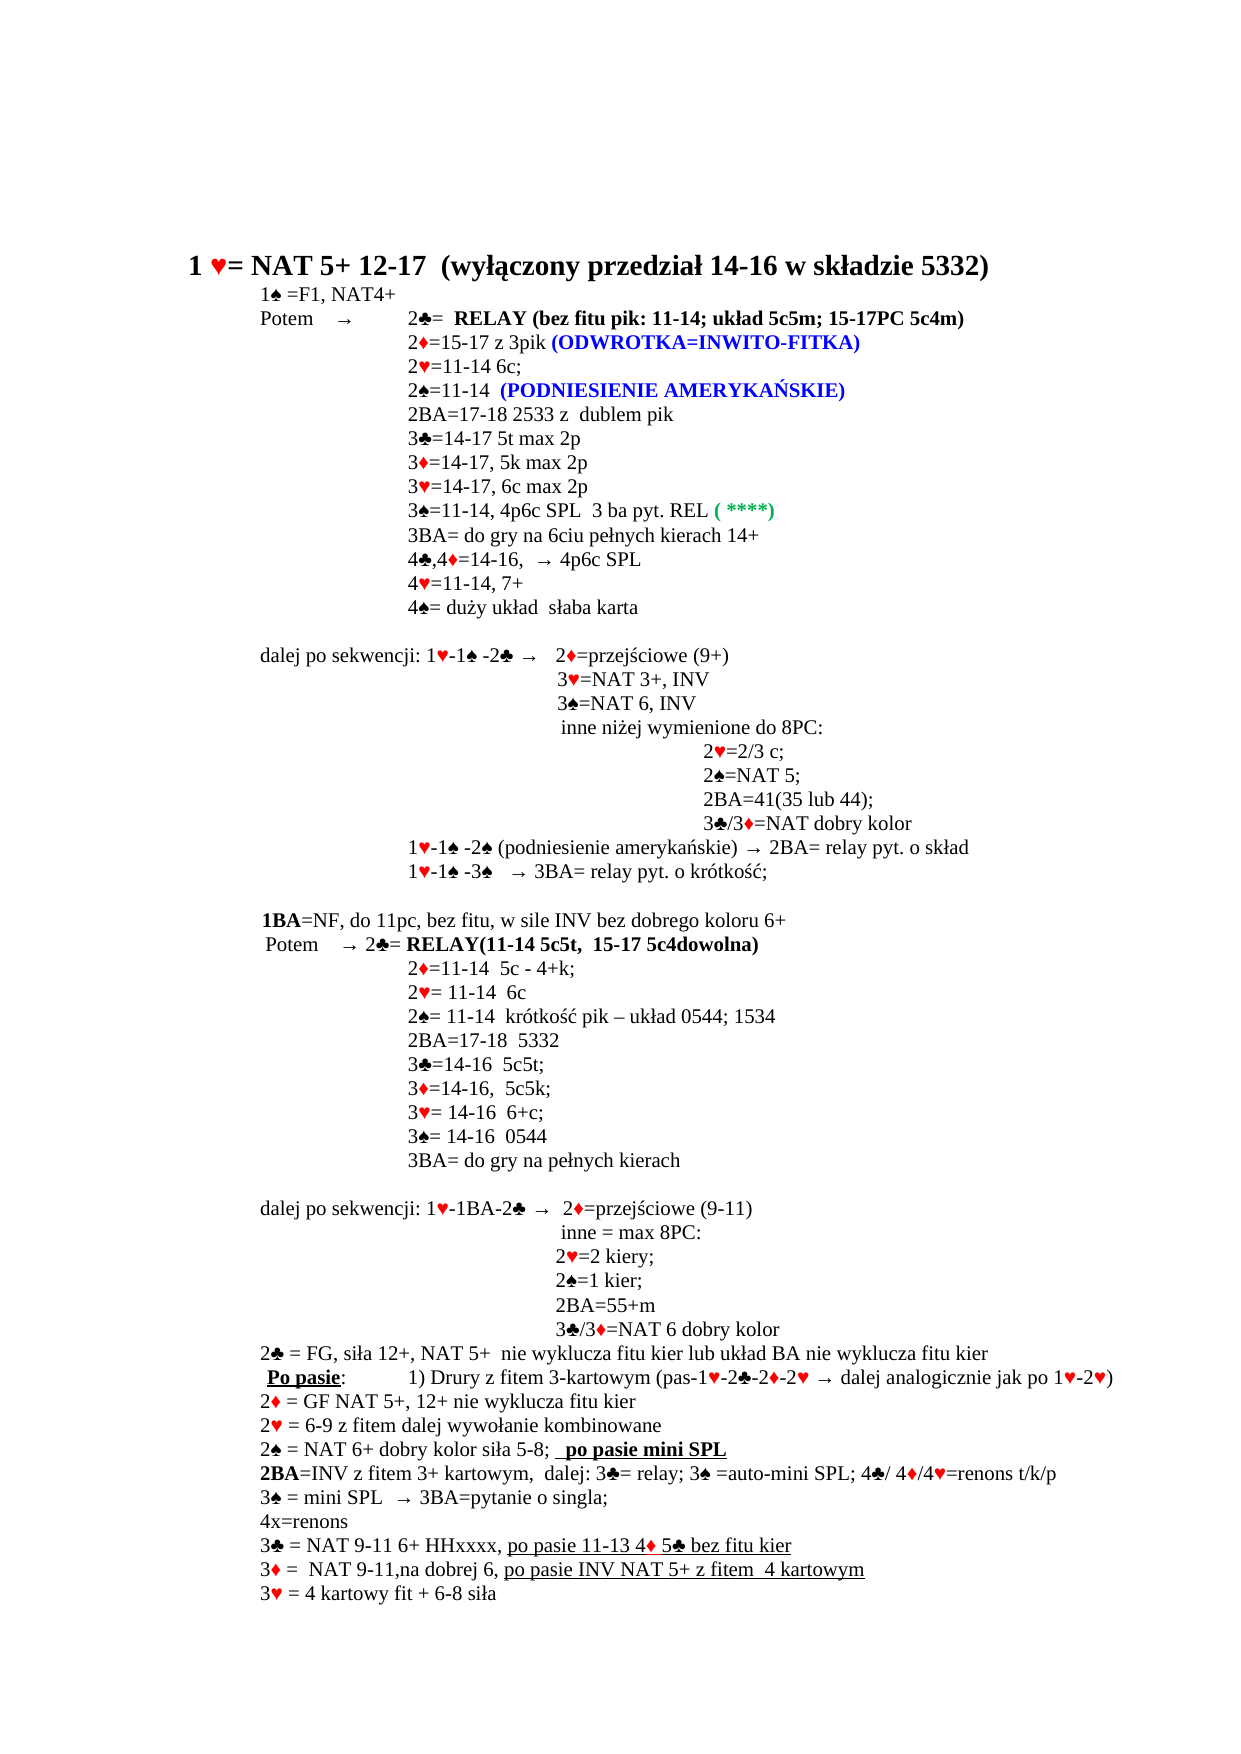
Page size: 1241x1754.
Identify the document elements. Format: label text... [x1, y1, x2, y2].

text 3♦ = NAT 9-11,na dobrej 6, po pasie INV NAT 5+ z fitem 4 kartowym [114, 1557, 1114, 1581]
text 2♠=1 kier; [409, 1268, 1114, 1292]
text Po pasie: 1) Drury z fitem 3-kartowym (pas-1♥-2♣-2♦-2♥ → dalej analogicznie jak po 1♥-2♥) [262, 1365, 1114, 1389]
text Potem → 2♣= RELAY (bez fitu pik: 11-14; układ 5c5m; 15-17PC 5c4m) [114, 306, 1114, 330]
text 4x=renons [114, 1509, 1114, 1533]
text 3♠ = mini SPL → 3BA=pytanie o singla; [114, 1485, 1114, 1509]
text 1♥-1♠ -3♠ → 3BA= relay pyt. o krótkość; [262, 859, 1114, 883]
text 2♥=2/3 c; [408, 739, 1114, 763]
text 1♠ =F1, NAT4+ [114, 282, 1114, 306]
text 2♦=15-17 z 3pik (ODWROTKA=INWITO-FITKA) [262, 330, 1114, 354]
text 2♠=11-14 (PODNIESIENIE AMERYKAŃSKIE) [262, 378, 1114, 402]
text Potem → 2♣= RELAY(11-14 5c5t, 15-17 5c4dowolna) [112, 932, 1114, 956]
text 2♠=NAT 5; [557, 763, 1114, 787]
text 1BA=NF, do 11pc, bez fitu, w sile INV bez dobrego koloru 6+ [262, 907, 1114, 932]
text 4♣,4♦=14-16, → 4p6c SPL [262, 547, 1114, 571]
text inne niżej wymienione do 8PC: [408, 715, 1114, 739]
text 1♥-1♠ -2♠ (podniesienie amerykańskie) → 2BA= relay pyt. o skład [114, 835, 1114, 859]
text 2♠ = NAT 6+ dobry kolor siła 5-8; po pasie mini SPL [114, 1437, 1114, 1461]
text 2BA=55+m [409, 1292, 1114, 1317]
text 2♥= 11-14 6c [262, 980, 1114, 1004]
text 3♣ = NAT 9-11 6+ HHxxxx, po pasie 11-13 4♦ 5♣ bez fitu kier [114, 1533, 1114, 1557]
text 3♣/3♦=NAT dobry kolor [557, 811, 1114, 835]
text 3BA= do gry na 6ciu pełnych kierach 14+ [262, 522, 1114, 547]
text 3♥=14-17, 6c max 2p [262, 474, 1114, 498]
text dalej po sekwencji: 1♥-1BA-2♣ → 2♦=przejściowe (9-11) [112, 1196, 1114, 1220]
text 2BA=41(35 lub 44); [557, 787, 1114, 811]
text 3♥=NAT 3+, INV [557, 667, 1114, 691]
text 2BA=17-18 2533 z dublem pik [262, 402, 1114, 426]
text 2♥=11-14 6c; [262, 354, 1114, 378]
text dalej po sekwencji: 1♥-1♠ -2♣ → 2♦=przejściowe (9+) [112, 643, 1114, 667]
text 2♥=2 kiery; [409, 1244, 1114, 1268]
text 2♦ = GF NAT 5+, 12+ nie wyklucza fitu kier [114, 1389, 1114, 1413]
text 2♠= 11-14 krótkość pik – układ 0544; 1534 [262, 1004, 1114, 1028]
text 3♣=14-16 5c5t; [262, 1052, 1114, 1076]
text 2♦=11-14 5c - 4+k; [262, 956, 1114, 980]
text 3♠=11-14, 4p6c SPL 3 ba pyt. REL ( ****) [262, 498, 1114, 522]
text 2BA=17-18 5332 [262, 1028, 1114, 1052]
text 3♦=14-16, 5c5k; [262, 1076, 1114, 1100]
text 3♣=14-17 5t max 2p [262, 426, 1114, 450]
text 3♦=14-17, 5k max 2p [262, 450, 1114, 474]
text 3♠=NAT 6, INV [557, 691, 1114, 715]
text 2BA=INV z fitem 3+ kartowym, dalej: 3♣= relay; 3♠ =auto-mini SPL; 4♣/ 4♦/4♥=renons t/k/p [114, 1461, 1114, 1485]
text 2♣ = FG, siła 12+, NAT 5+ nie wyklucza fitu kier lub układ BA nie wyklucza fitu kier [112, 1341, 1114, 1365]
text 4♠= duży układ słaba karta [262, 595, 1114, 619]
text 3BA= do gry na pełnych kierach [262, 1148, 1114, 1172]
text 2♥ = 6-9 z fitem dalej wywołanie kombinowane [114, 1413, 1114, 1437]
text 3♣/3♦=NAT 6 dobry kolor [409, 1317, 1114, 1341]
text 3♠= 14-16 0544 [262, 1124, 1114, 1148]
text inne = max 8PC: [409, 1220, 1114, 1244]
text 3♥= 14-16 6+c; [262, 1100, 1114, 1124]
text 4♥=11-14, 7+ [262, 571, 1114, 595]
text 3♥ = 4 kartowy fit + 6-8 siła [114, 1581, 1114, 1605]
text 1 ♥= NAT 5+ 12-17 (wyłączony przedział 14-16 w składzie 5332) [114, 248, 1114, 282]
